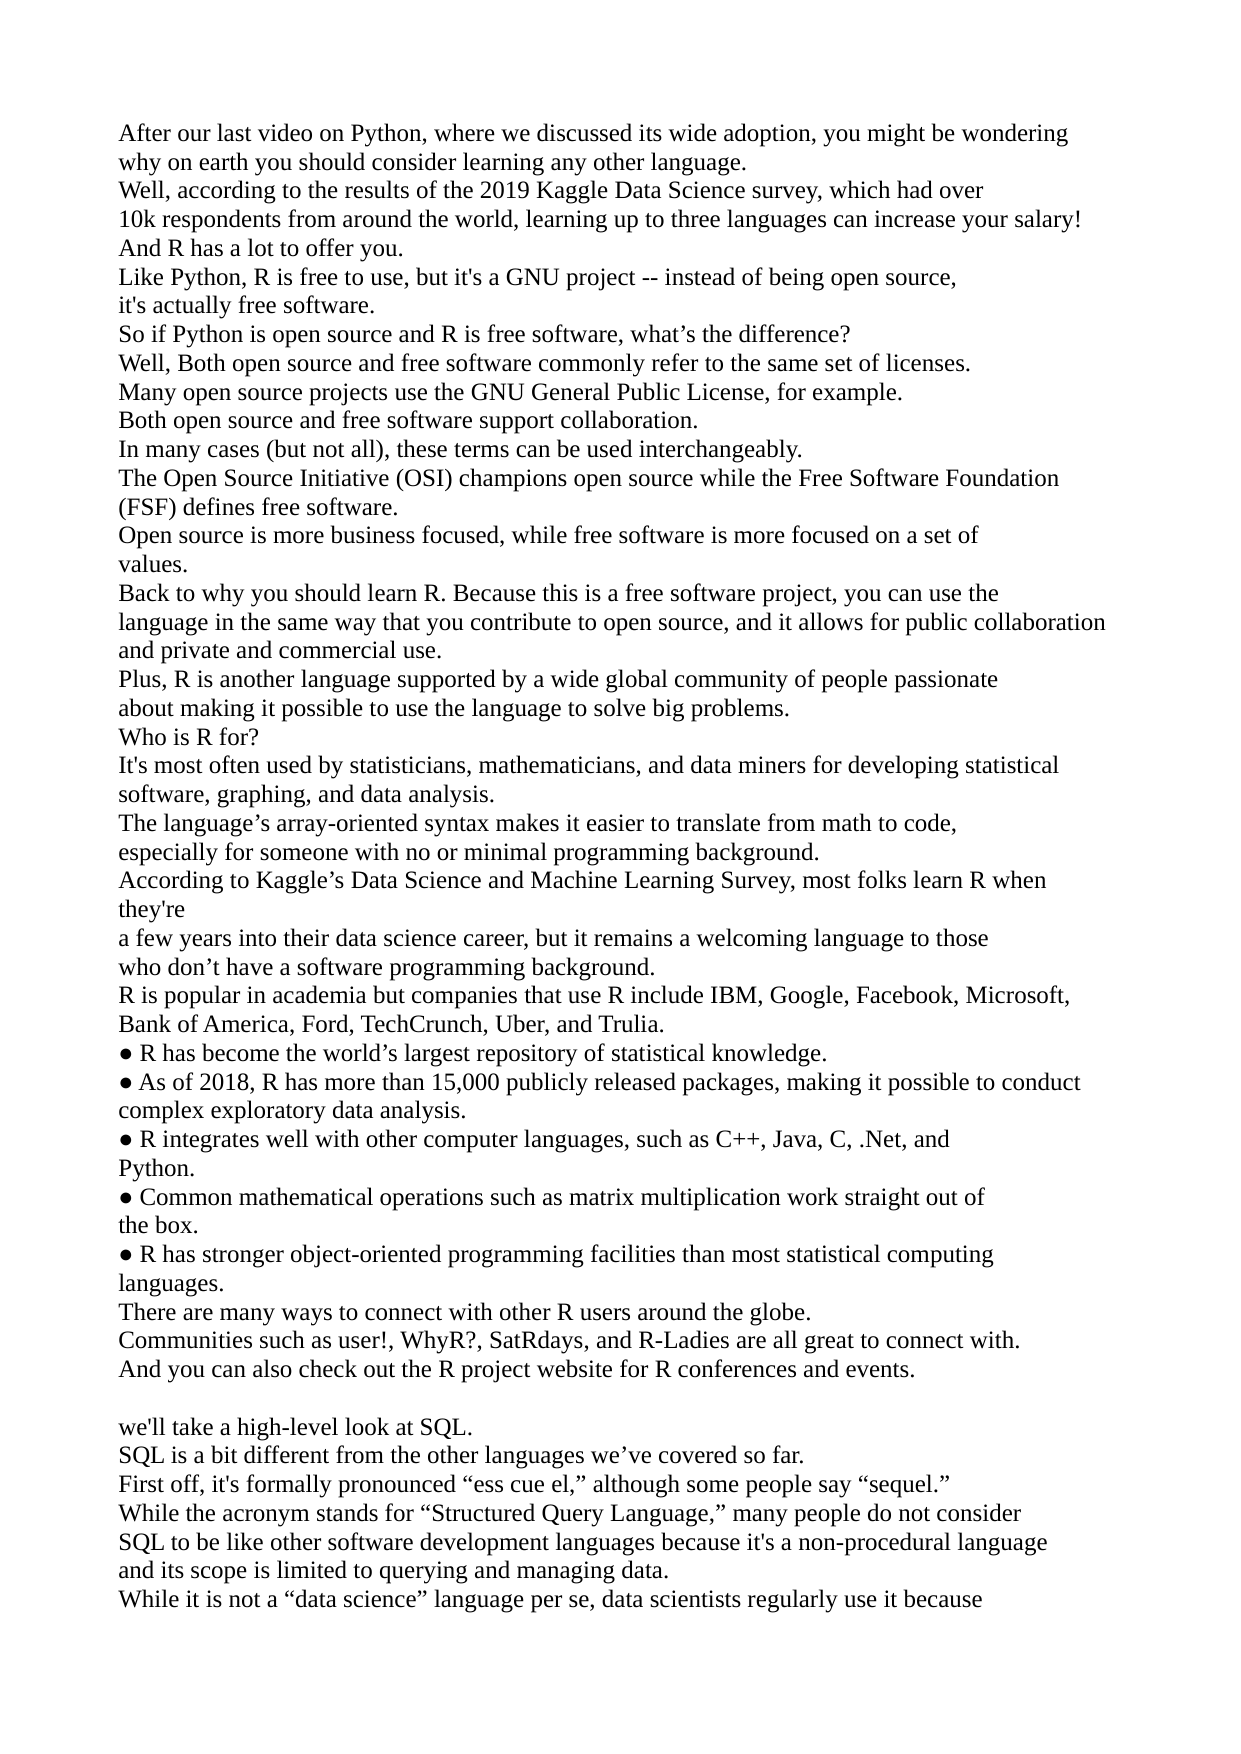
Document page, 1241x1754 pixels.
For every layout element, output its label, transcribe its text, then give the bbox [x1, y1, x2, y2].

text The Open Source Initiative (OSI) champions open source while the Free Software Foundation [118, 463, 1122, 492]
text SQL is a bit different from the other languages we’ve covered so far. [118, 1441, 1122, 1469]
text SQL to be like other software development languages because it's a non-procedural language [118, 1527, 1122, 1556]
text Back to why you should learn R. Because this is a free software project, you can use the [118, 578, 1122, 607]
text languages. [118, 1268, 1122, 1297]
text and its scope is limited to querying and managing data. [118, 1556, 1122, 1584]
text Well, according to the results of the 2019 Kaggle Data Science survey, which had over [118, 176, 1122, 204]
text language in the same way that you contribute to open source, and it allows for public collaboration [118, 607, 1122, 636]
text Bank of America, Ford, TechCrunch, Uber, and Trulia. [118, 1009, 1122, 1038]
text In many cases (but not all), these terms can be used interchangeably. [118, 434, 1122, 463]
text While it is not a “data science” language per se, data scientists regularly use it because [118, 1584, 1122, 1613]
text Python. [118, 1153, 1122, 1182]
text 10k respondents from around the world, learning up to three languages can increase your salary! [118, 204, 1122, 233]
text why on earth you should consider learning any other language. [118, 147, 1122, 176]
text R is popular in academia but companies that use R include IBM, Google, Facebook, Microsoft, [118, 981, 1122, 1009]
text Many open source projects use the GNU General Public License, for example. [118, 377, 1122, 406]
text ● As of 2018, R has more than 15,000 publicly released packages, making it possible to conduct [118, 1067, 1122, 1096]
text especially for someone with no or minimal programming background. [118, 837, 1122, 866]
text First off, it's formally pronounced “ess cue el,” although some people say “sequel.” [118, 1469, 1122, 1498]
text Who is R for? [118, 722, 1122, 751]
text And you can also check out the R project website for R conferences and events. [118, 1354, 1122, 1383]
text Communities such as user!, WhyR?, SatRdays, and R-Ladies are all great to connect with. [118, 1326, 1122, 1354]
text it's actually free software. [118, 291, 1122, 319]
text Both open source and free software support collaboration. [118, 406, 1122, 434]
text and private and commercial use. [118, 636, 1122, 664]
text There are many ways to connect with other R users around the globe. [118, 1297, 1122, 1326]
text Plus, R is another language supported by a wide global community of people passionate [118, 664, 1122, 693]
text ● Common mathematical operations such as matrix multiplication work straight out of [118, 1182, 1122, 1211]
text ● R has become the world’s largest repository of statistical knowledge. [118, 1038, 1122, 1067]
text (FSF) defines free software. [118, 492, 1122, 521]
text ● R has stronger object-oriented programming facilities than most statistical computing [118, 1239, 1122, 1268]
text While the acronym stands for “Structured Query Language,” many people do not consider [118, 1498, 1122, 1527]
text ● R integrates well with other computer languages, such as C++, Java, C, .Net, and [118, 1124, 1122, 1153]
text The language’s array-oriented syntax makes it easier to translate from math to code, [118, 808, 1122, 837]
text complex exploratory data analysis. [118, 1096, 1122, 1124]
text a few years into their data science career, but it remains a welcoming language to those [118, 923, 1122, 952]
text who don’t have a software programming background. [118, 952, 1122, 981]
text we'll take a high-level look at SQL. [118, 1412, 1122, 1441]
text According to Kaggle’s Data Science and Machine Learning Survey, most folks learn R when they're [118, 866, 1122, 923]
text After our last video on Python, where we discussed its wide adoption, you might be wondering [118, 118, 1122, 147]
text about making it possible to use the language to solve big problems. [118, 693, 1122, 722]
text the box. [118, 1211, 1122, 1239]
text So if Python is open source and R is free software, what’s the difference? [118, 319, 1122, 348]
text And R has a lot to offer you. [118, 233, 1122, 262]
text It's most often used by statisticians, mathematicians, and data miners for developing statistical [118, 751, 1122, 779]
text values. [118, 549, 1122, 578]
text software, graphing, and data analysis. [118, 779, 1122, 808]
text Well, Both open source and free software commonly refer to the same set of licenses. [118, 348, 1122, 377]
text Open source is more business focused, while free software is more focused on a set of [118, 521, 1122, 549]
text Like Python, R is free to use, but it's a GNU project -- instead of being open source, [118, 262, 1122, 291]
